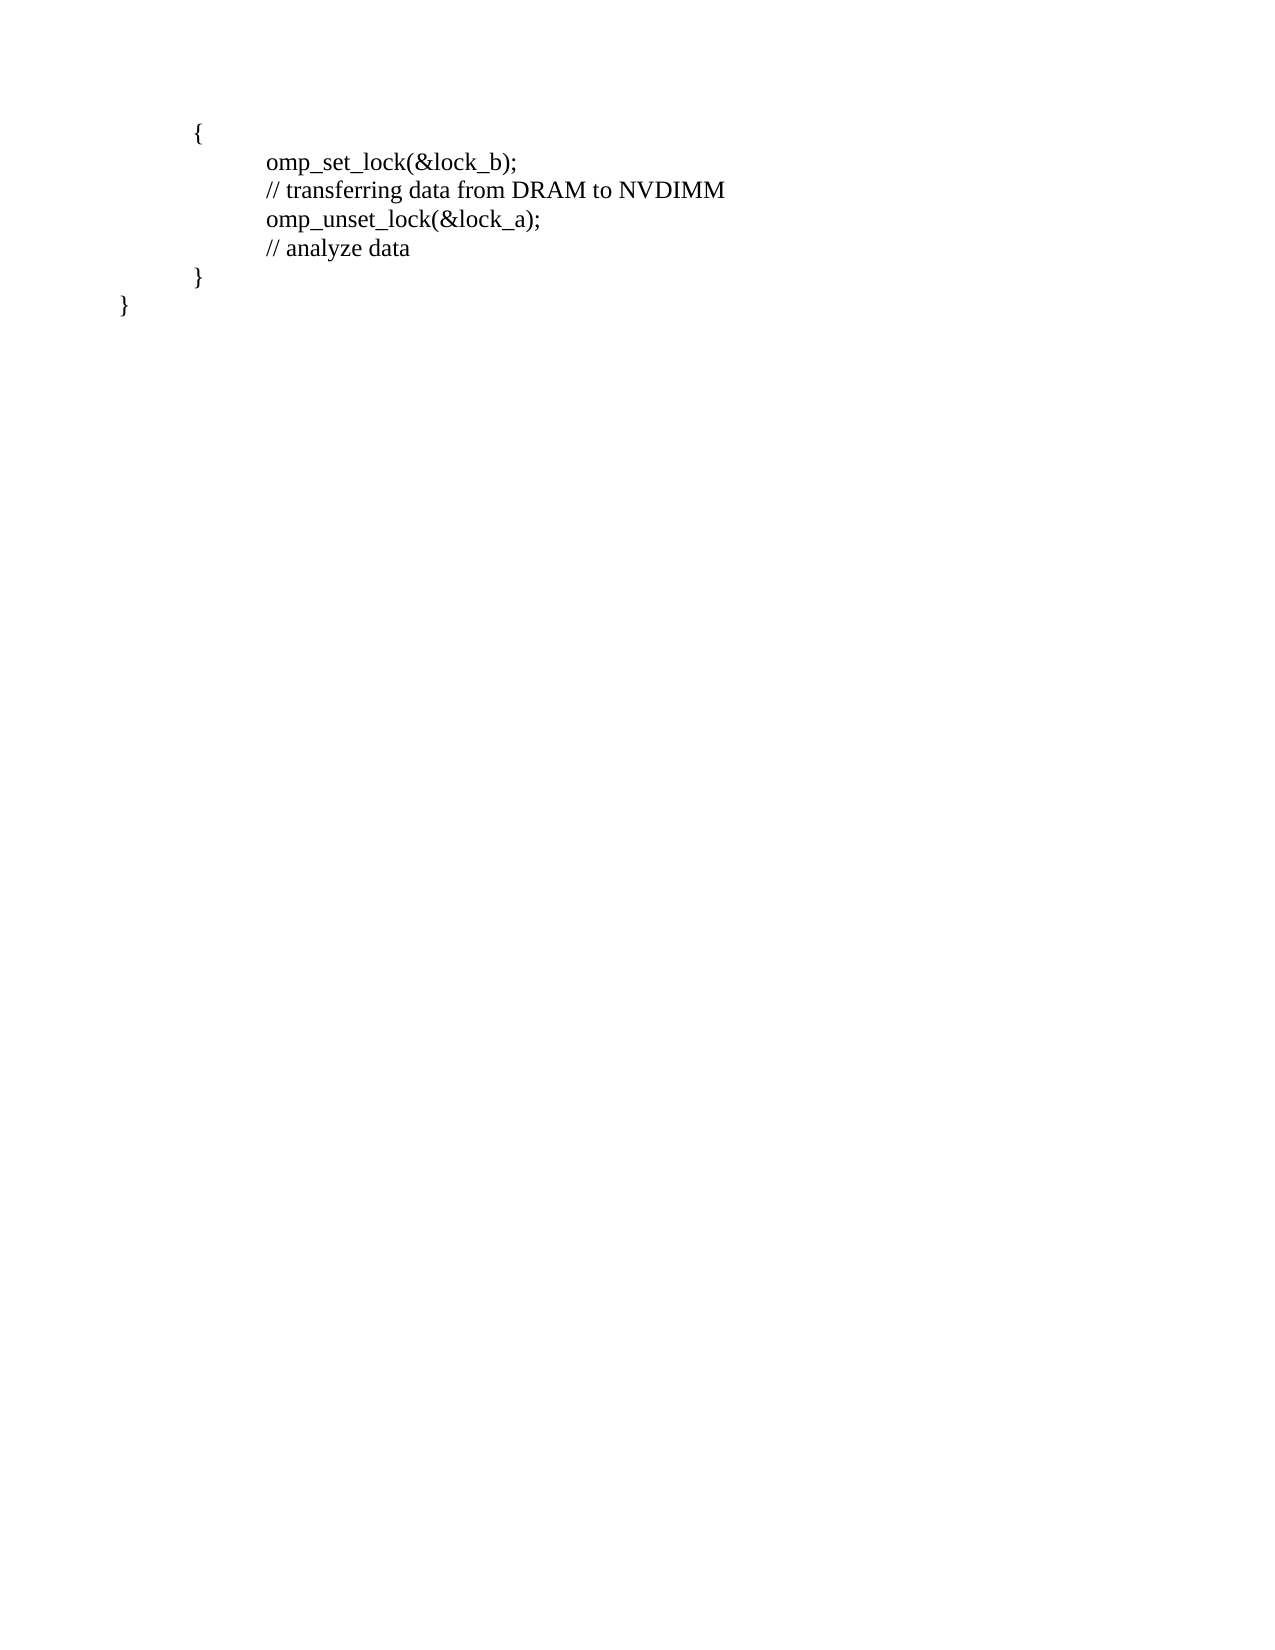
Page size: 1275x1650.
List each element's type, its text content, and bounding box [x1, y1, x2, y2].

text omp_unset_lock(&lock_a); [118, 204, 1157, 233]
text // analyze data [118, 233, 1157, 262]
text { [118, 118, 1157, 147]
text } [118, 262, 1157, 291]
text } [118, 291, 1157, 319]
text // transferring data from DRAM to NVDIMM [118, 176, 1157, 204]
text omp_set_lock(&lock_b); [118, 147, 1157, 176]
